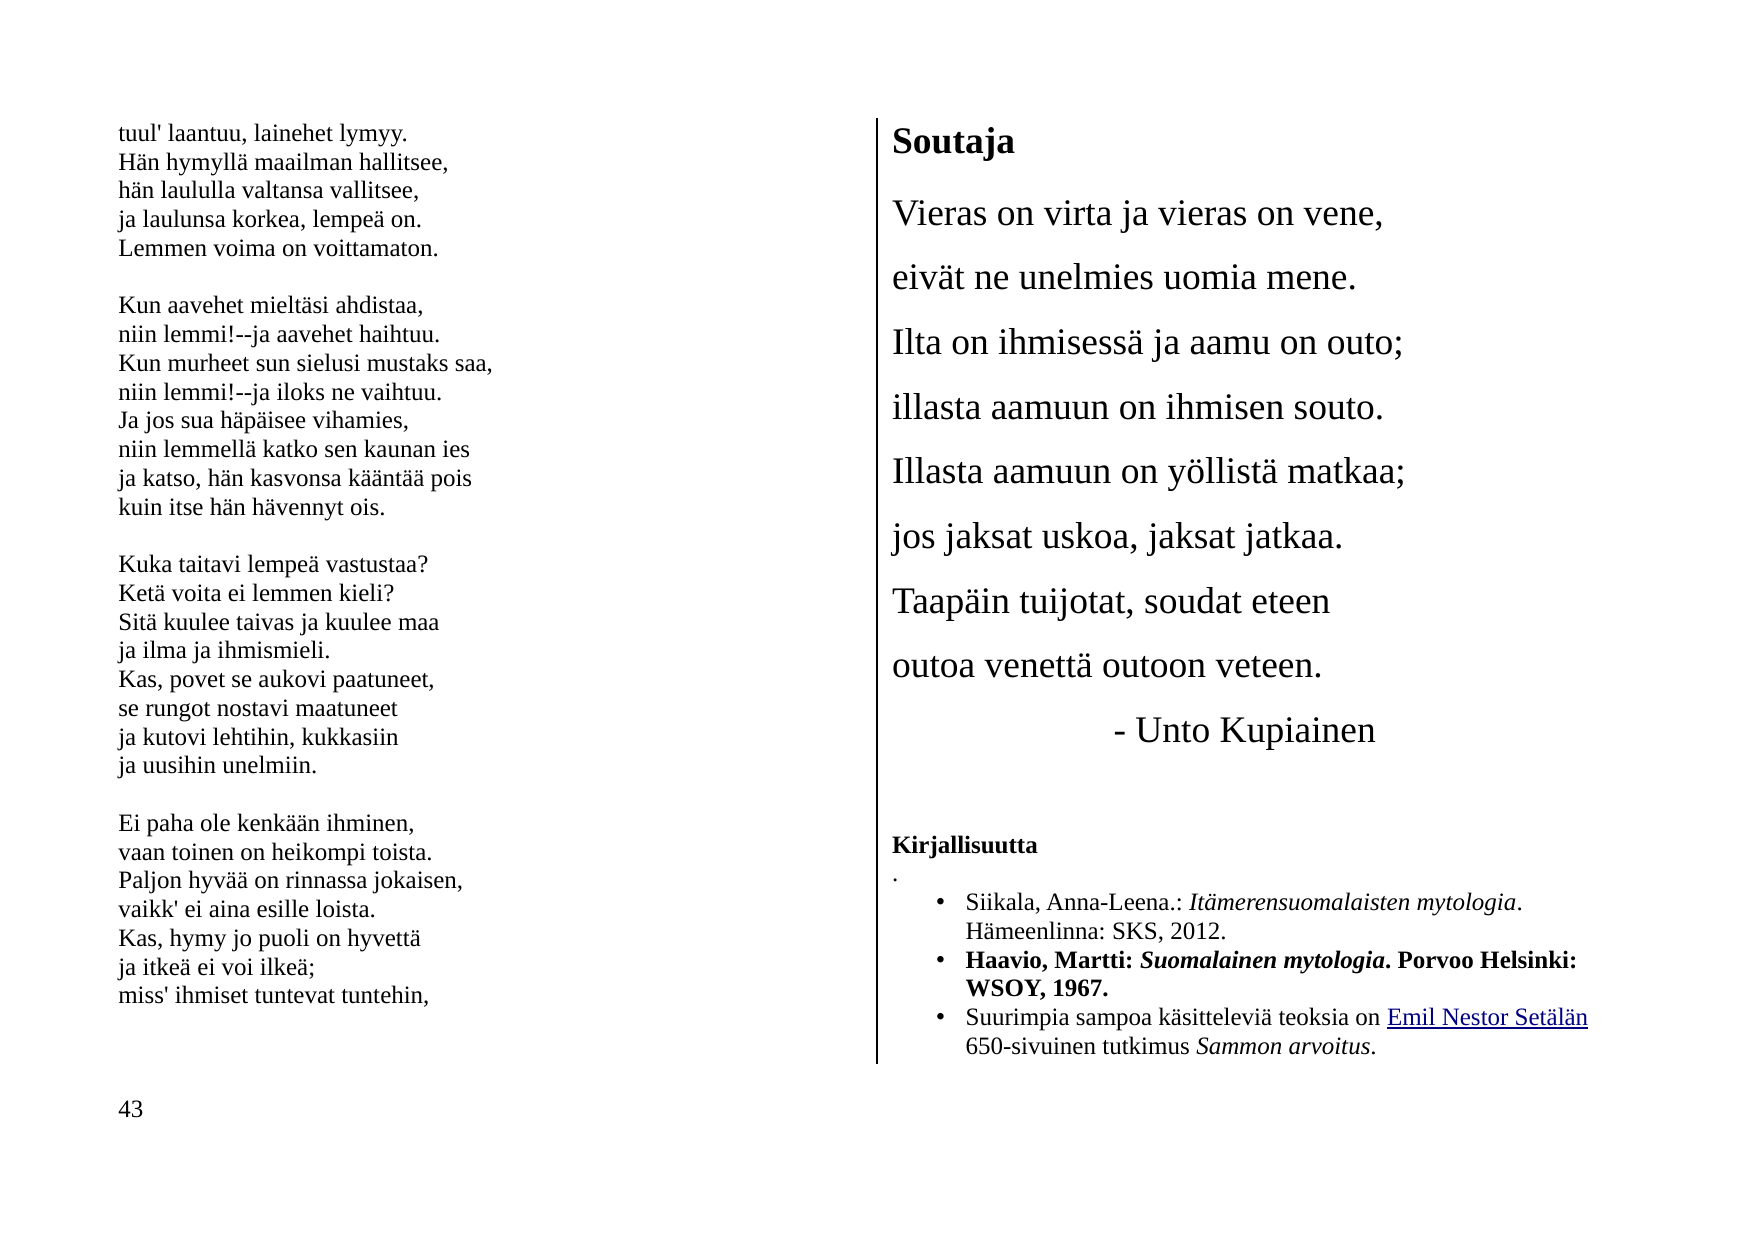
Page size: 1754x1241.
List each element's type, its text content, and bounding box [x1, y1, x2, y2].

text niin lemmellä katko sen kaunan ies [118, 434, 862, 463]
text Hän hymyllä maailman hallitsee, [118, 147, 862, 176]
text Kirjallisuutta [892, 830, 1635, 858]
text Kun aavehet mieltäsi ahdistaa, [118, 291, 862, 319]
text vaan toinen on heikompi toista. [118, 837, 862, 866]
text Lemmen voima on voittamaton. [118, 233, 862, 262]
text miss' ihmiset tuntevat tuntehin, [118, 981, 862, 1009]
list Suurimpia sampoa käsitteleviä teoksia on Emil Nestor Setälän 650-sivuinen tutkimus Sammon arvoitus. [936, 1002, 1635, 1060]
text ja kutovi lehtihin, kukkasiin [118, 722, 862, 751]
text - Unto Kupiainen [892, 707, 1635, 751]
list Siikala, Anna-Leena.: Itämerensuomalaisten mytologia. Hämeenlinna: SKS, 2012. [936, 887, 1635, 945]
text Kun murheet sun sielusi mustaks saa, [118, 348, 862, 377]
text Illasta aamuun on yöllistä matkaa; [892, 449, 1635, 492]
text Ketä voita ei lemmen kieli? [118, 578, 862, 607]
text Paljon hyvää on rinnassa jokaisen, [118, 866, 862, 894]
list Haavio, Martti: Suomalainen mytologia. Porvoo Helsinki: WSOY, 1967. [936, 945, 1635, 1002]
text ja laulunsa korkea, lempeä on. [118, 204, 862, 233]
text Ilta on ihmisessä ja aamu on outo; [892, 319, 1635, 362]
text Kas, hymy jo puoli on hyvettä [118, 923, 862, 952]
text tuul' laantuu, lainehet lymyy. [118, 118, 862, 147]
text eivät ne unelmies uomia mene. [892, 255, 1635, 298]
text kuin itse hän hävennyt ois. [118, 492, 862, 521]
text jos jaksat uskoa, jaksat jatkaa. [892, 513, 1635, 557]
text ja itkeä ei voi ilkeä; [118, 952, 862, 981]
text niin lemmi!--ja aavehet haihtuu. [118, 319, 862, 348]
text outoa venettä outoon veteen. [892, 643, 1635, 686]
text vaikk' ei aina esille loista. [118, 894, 862, 923]
text Vieras on virta ja vieras on vene, [892, 190, 1635, 233]
text Ei paha ole kenkään ihminen, [118, 808, 862, 837]
text illasta aamuun on ihmisen souto. [892, 384, 1635, 427]
text Ja jos sua häpäisee vihamies, [118, 406, 862, 434]
text Kuka taitavi lempeä vastustaa? [118, 549, 862, 578]
text niin lemmi!--ja iloks ne vaihtuu. [118, 377, 862, 406]
text Taapäin tuijotat, soudat eteen [892, 578, 1635, 621]
text Soutaja [892, 118, 1635, 161]
text . [892, 858, 1635, 887]
text hän laululla valtansa vallitsee, [118, 176, 862, 204]
text se rungot nostavi maatuneet [118, 693, 862, 722]
text ja katso, hän kasvonsa kääntää pois [118, 463, 862, 492]
text ja uusihin unelmiin. [118, 751, 862, 779]
text Kas, povet se aukovi paatuneet, [118, 664, 862, 693]
text ja ilma ja ihmismieli. [118, 636, 862, 664]
text Sitä kuulee taivas ja kuulee maa [118, 607, 862, 636]
